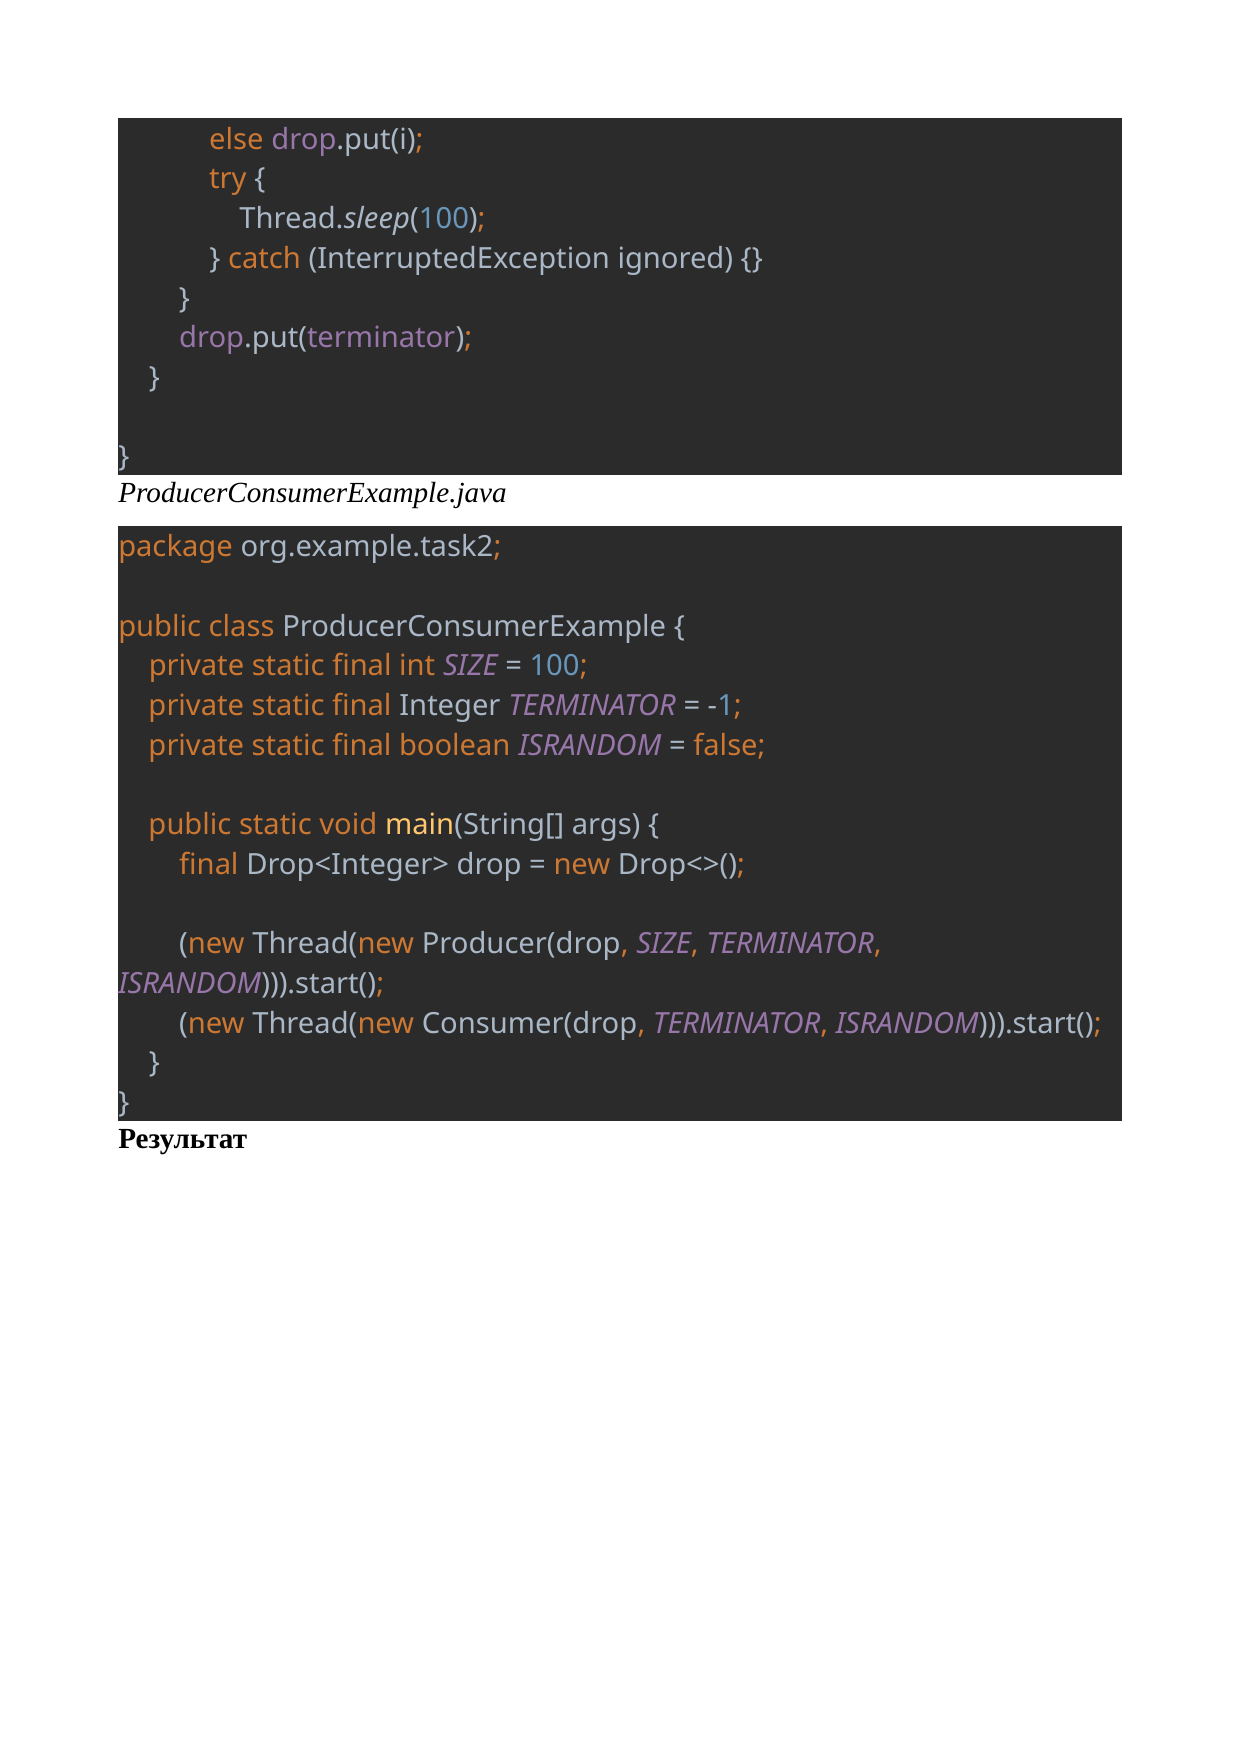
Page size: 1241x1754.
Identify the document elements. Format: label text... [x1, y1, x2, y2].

text ProducerConsumerExample.java [118, 475, 1122, 509]
text package org.example.task2; public class ProducerConsumerExample { private static final int SIZE = 100; private static final Integer TERMINATOR = -1; private static final boolean ISRANDOM = false; public static void main(String[] args) { final Drop<Integer> drop = new Drop<>(); (new Thread(new Producer(drop, SIZE, TERMINATOR, ISRANDOM))).start(); (new Thread(new Consumer(drop, TERMINATOR, ISRANDOM))).start(); } } [118, 526, 1122, 1121]
text else drop.put(i); try { Thread.sleep(100); } catch (InterruptedException ignored) {} } drop.put(terminator); } } [118, 118, 1122, 475]
text Результат [118, 1121, 1122, 1154]
